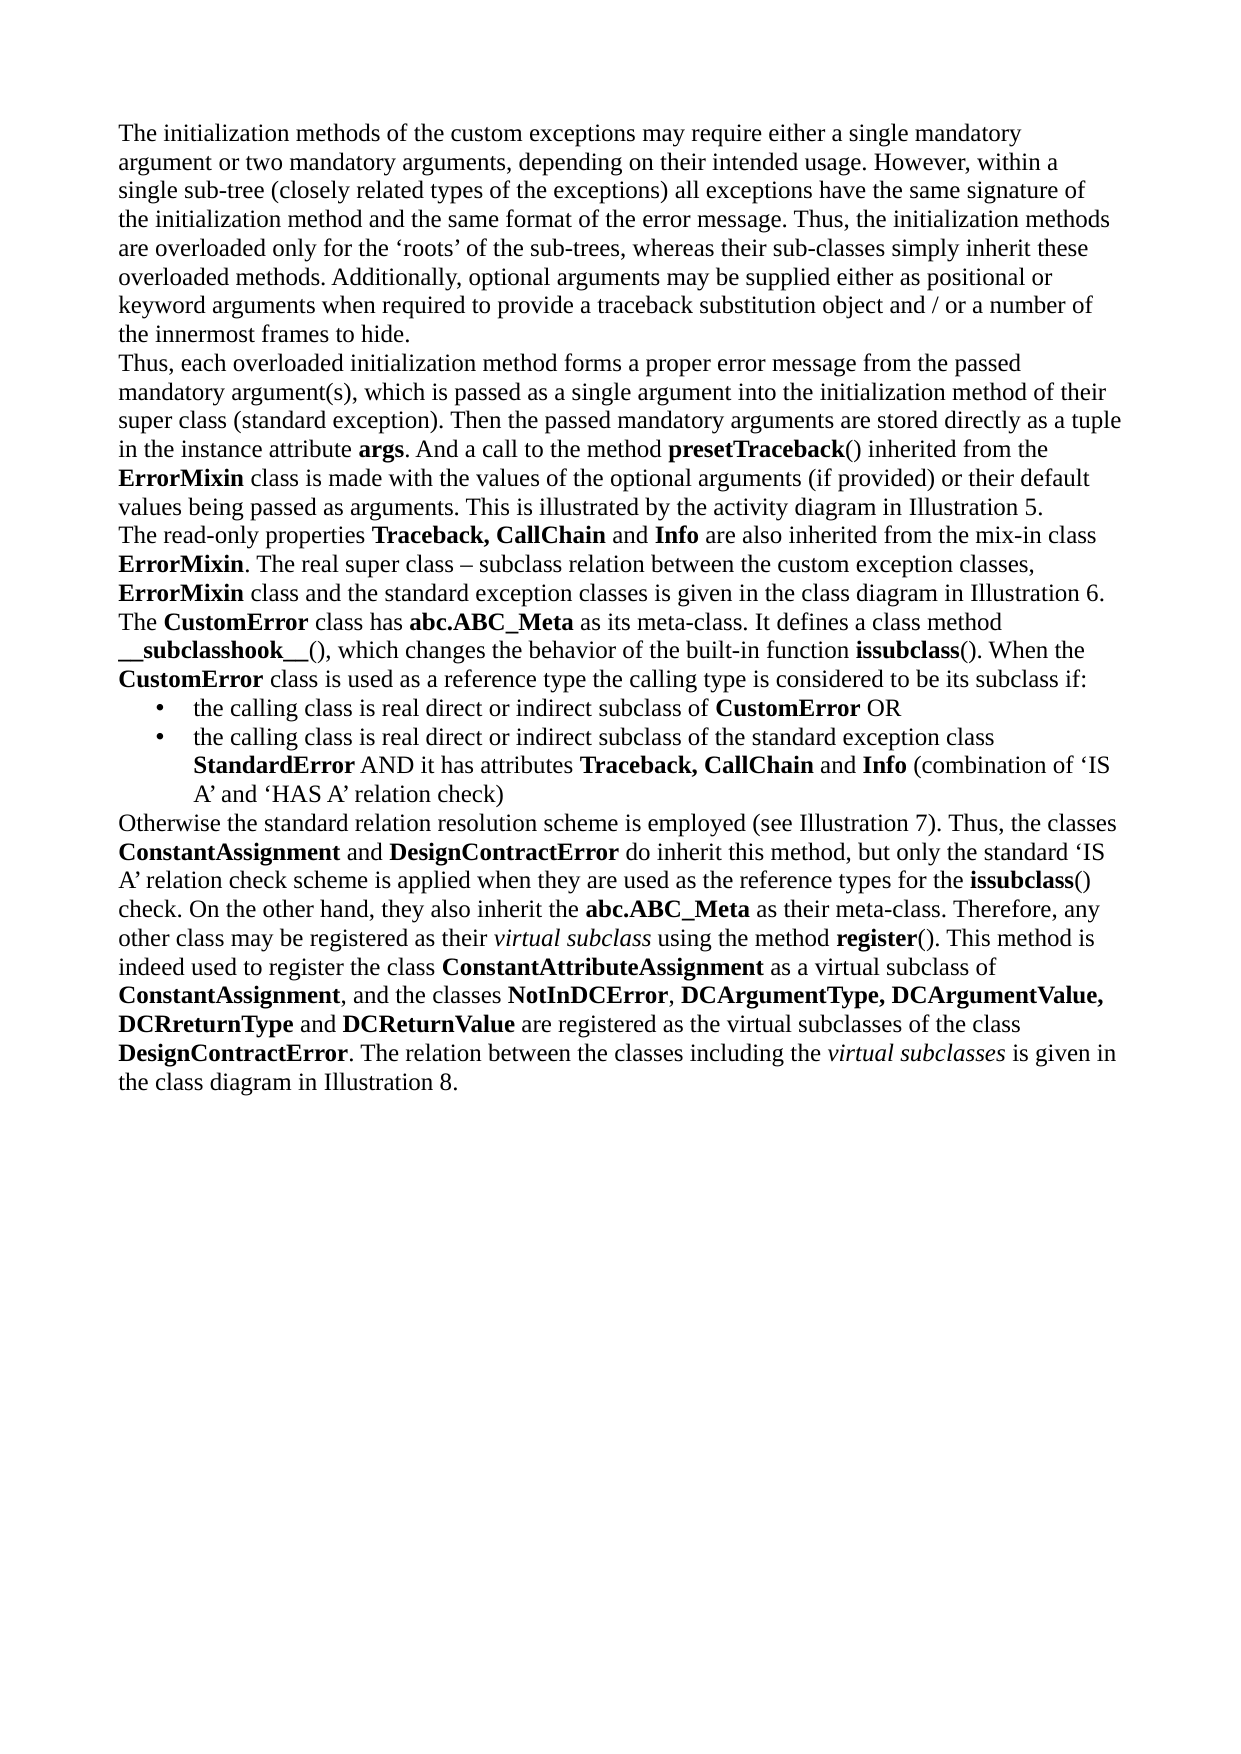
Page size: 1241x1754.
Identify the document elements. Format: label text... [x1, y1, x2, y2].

text The CustomError class has abc.ABC_Meta as its meta-class. It defines a class method __subclasshook__(), which changes the behavior of the built-in function issubclass(). When the CustomError class is used as a reference type the calling type is considered to be its subclass if: [118, 607, 1122, 693]
text Otherwise the standard relation resolution scheme is employed (see Illustration 7). Thus, the classes ConstantAssignment and DesignContractError do inherit this method, but only the standard ‘IS A’ relation check scheme is applied when they are used as the reference types for the issubclass() check. On the other hand, they also inherit the abc.ABC_Meta as their meta-class. Therefore, any other class may be registered as their virtual subclass using the method register(). This method is indeed used to register the class ConstantAttributeAssignment as a virtual subclass of ConstantAssignment, and the classes NotInDCError, DCArgumentType, DCArgumentValue, DCRreturnType and DCReturnValue are registered as the virtual subclasses of the class DesignContractError. The relation between the classes including the virtual subclasses is given in the class diagram in Illustration 8. [118, 808, 1122, 1096]
list the calling class is real direct or indirect subclass of the standard exception class StandardError AND it has attributes Traceback, CallChain and Info (combination of ‘IS A’ and ‘HAS A’ relation check) [156, 722, 1122, 808]
text The read-only properties Traceback, CallChain and Info are also inherited from the mix-in class ErrorMixin. The real super class – subclass relation between the custom exception classes, ErrorMixin class and the standard exception classes is given in the class diagram in Illustration 6. [118, 521, 1122, 607]
text The initialization methods of the custom exceptions may require either a single mandatory argument or two mandatory arguments, depending on their intended usage. However, within a single sub-tree (closely related types of the exceptions) all exceptions have the same signature of the initialization method and the same format of the error message. Thus, the initialization methods are overloaded only for the ‘roots’ of the sub-trees, whereas their sub-classes simply inherit these overloaded methods. Additionally, optional arguments may be supplied either as positional or keyword arguments when required to provide a traceback substitution object and / or a number of the innermost frames to hide. [118, 118, 1122, 348]
list the calling class is real direct or indirect subclass of CustomError OR [156, 693, 1122, 722]
text Thus, each overloaded initialization method forms a proper error message from the passed mandatory argument(s), which is passed as a single argument into the initialization method of their super class (standard exception). Then the passed mandatory arguments are stored directly as a tuple in the instance attribute args. And a call to the method presetTraceback() inherited from the ErrorMixin class is made with the values of the optional arguments (if provided) or their default values being passed as arguments. This is illustrated by the activity diagram in Illustration 5. [118, 348, 1122, 521]
